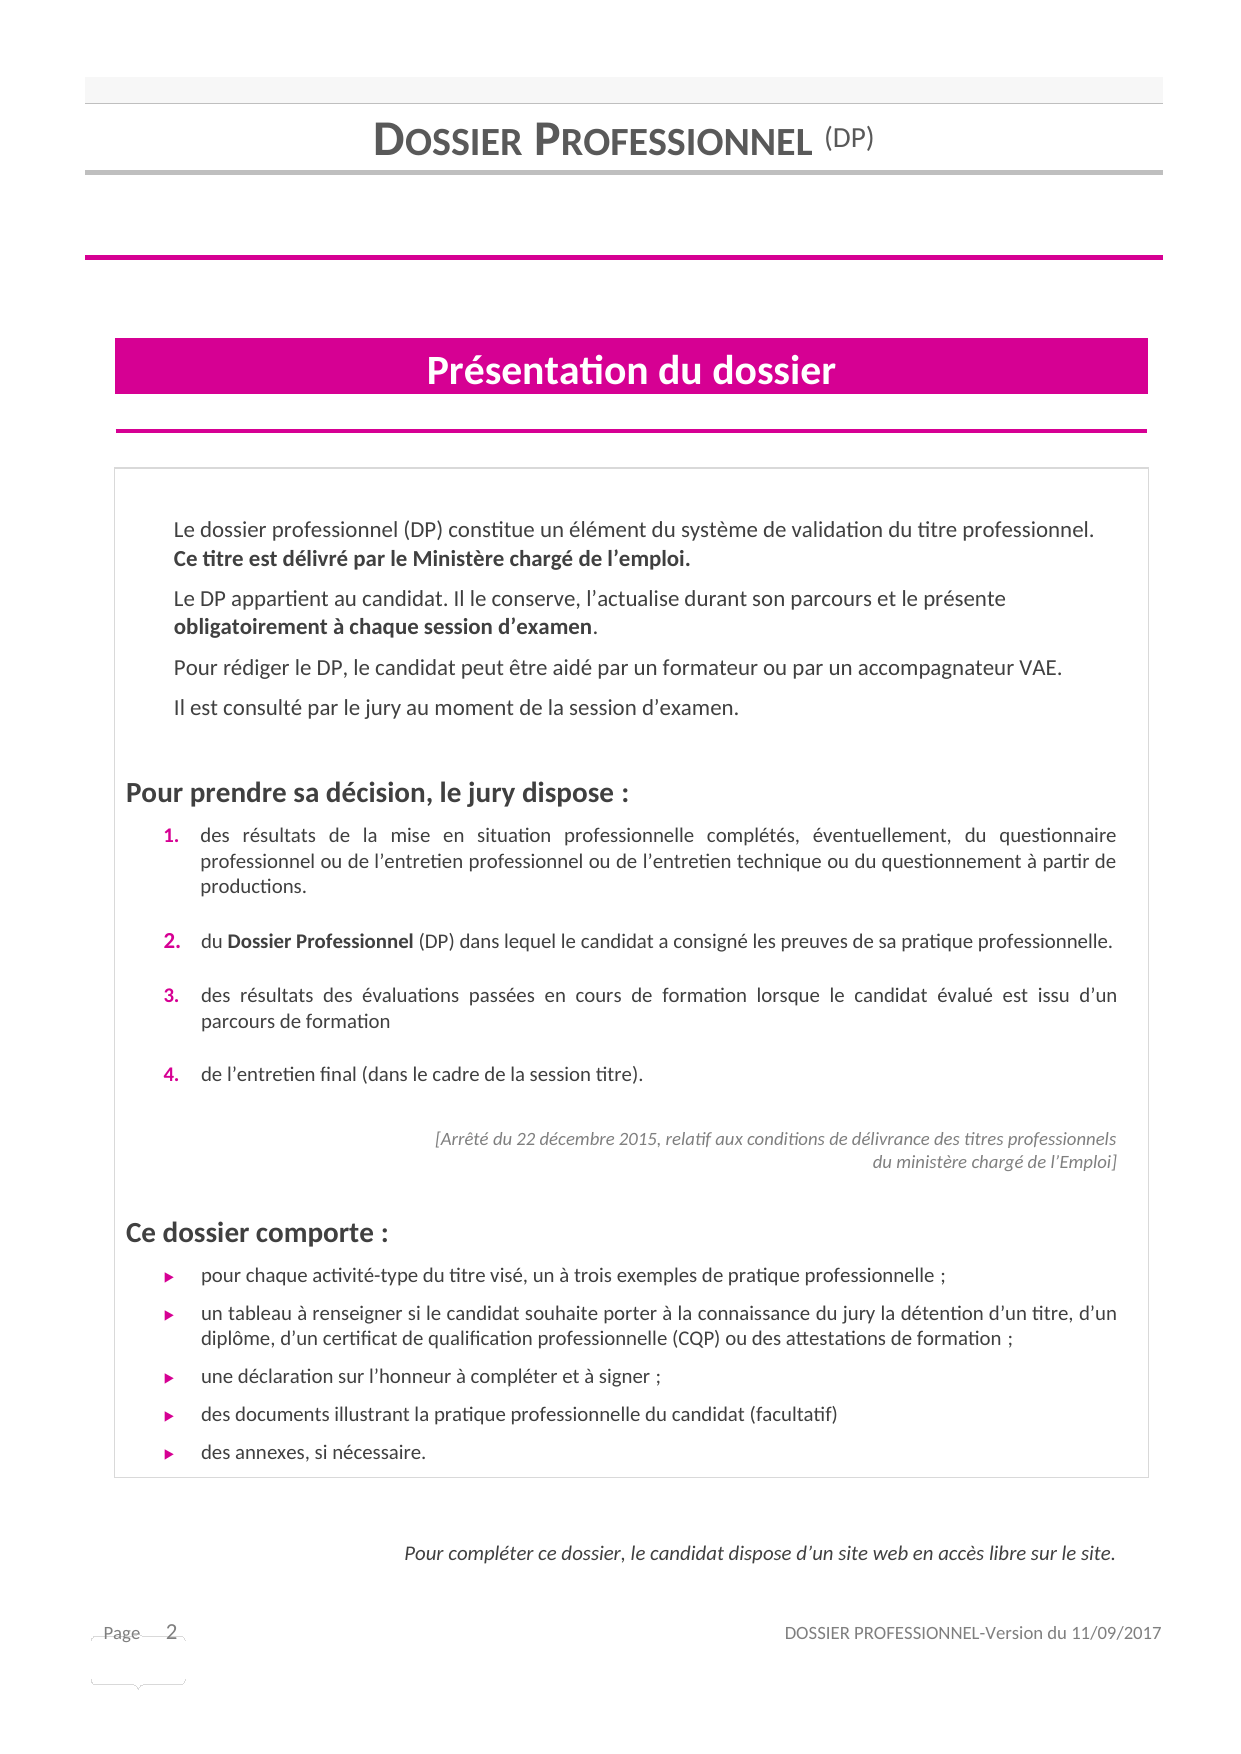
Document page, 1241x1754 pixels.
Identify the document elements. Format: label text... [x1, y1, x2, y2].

table_cell [115, 429, 1148, 467]
table_cell Pour compléter ce dossier, le candidat dispose d’un site web en accès libre sur le site. [115, 1478, 1148, 1578]
table_cell [115, 395, 1148, 428]
table_cell Le dossier professionnel (DP) constitue un élément du système de validation du titre professionnel. Ce titre est délivré par le Ministère chargé de l’emploi. Le DP appartient au candidat. Il le conserve, l’actualise durant son parcours et le présente obligatoirement à chaque session d’examen. Pour rédiger le DP, le candidat peut être aidé par un formateur ou par un accompagnateur VAE. Il est consulté par le jury au moment de la session d’examen. Pour prendre sa décision, le jury dispose : des résultats de la mise en situation professionnelle complétés, éventuellement, du questionnaire professionnel ou de l’entretien professionnel ou de l’entretien technique ou du questionnement à partir de productions. du Dossier Professionnel (DP) dans lequel le candidat a consigné les preuves de sa pratique professionnelle. des résultats des évaluations passées en cours de formation lorsque le candidat évalué est issu d’un parcours de formation de l’entretien final (dans le cadre de la session titre). [Arrêté du 22 décembre 2015, relatif aux conditions de délivrance des titres professionnels du ministère chargé de l’Emploi] Ce dossier comporte : pour chaque activité-type du titre visé, un à trois exemples de pratique professionnelle ; un tableau à renseigner si le candidat souhaite porter à la connaissance du jury la détention d’un titre, d’un diplôme, d’un certificat de qualification professionnelle (CQP) ou des attestations de formation ; une déclaration sur l’honneur à compléter et à signer ; des documents illustrant la pratique professionnelle du candidat (facultatif) des annexes, si nécessaire. [115, 469, 1148, 1477]
table_header Présentation du dossier [115, 338, 1148, 394]
